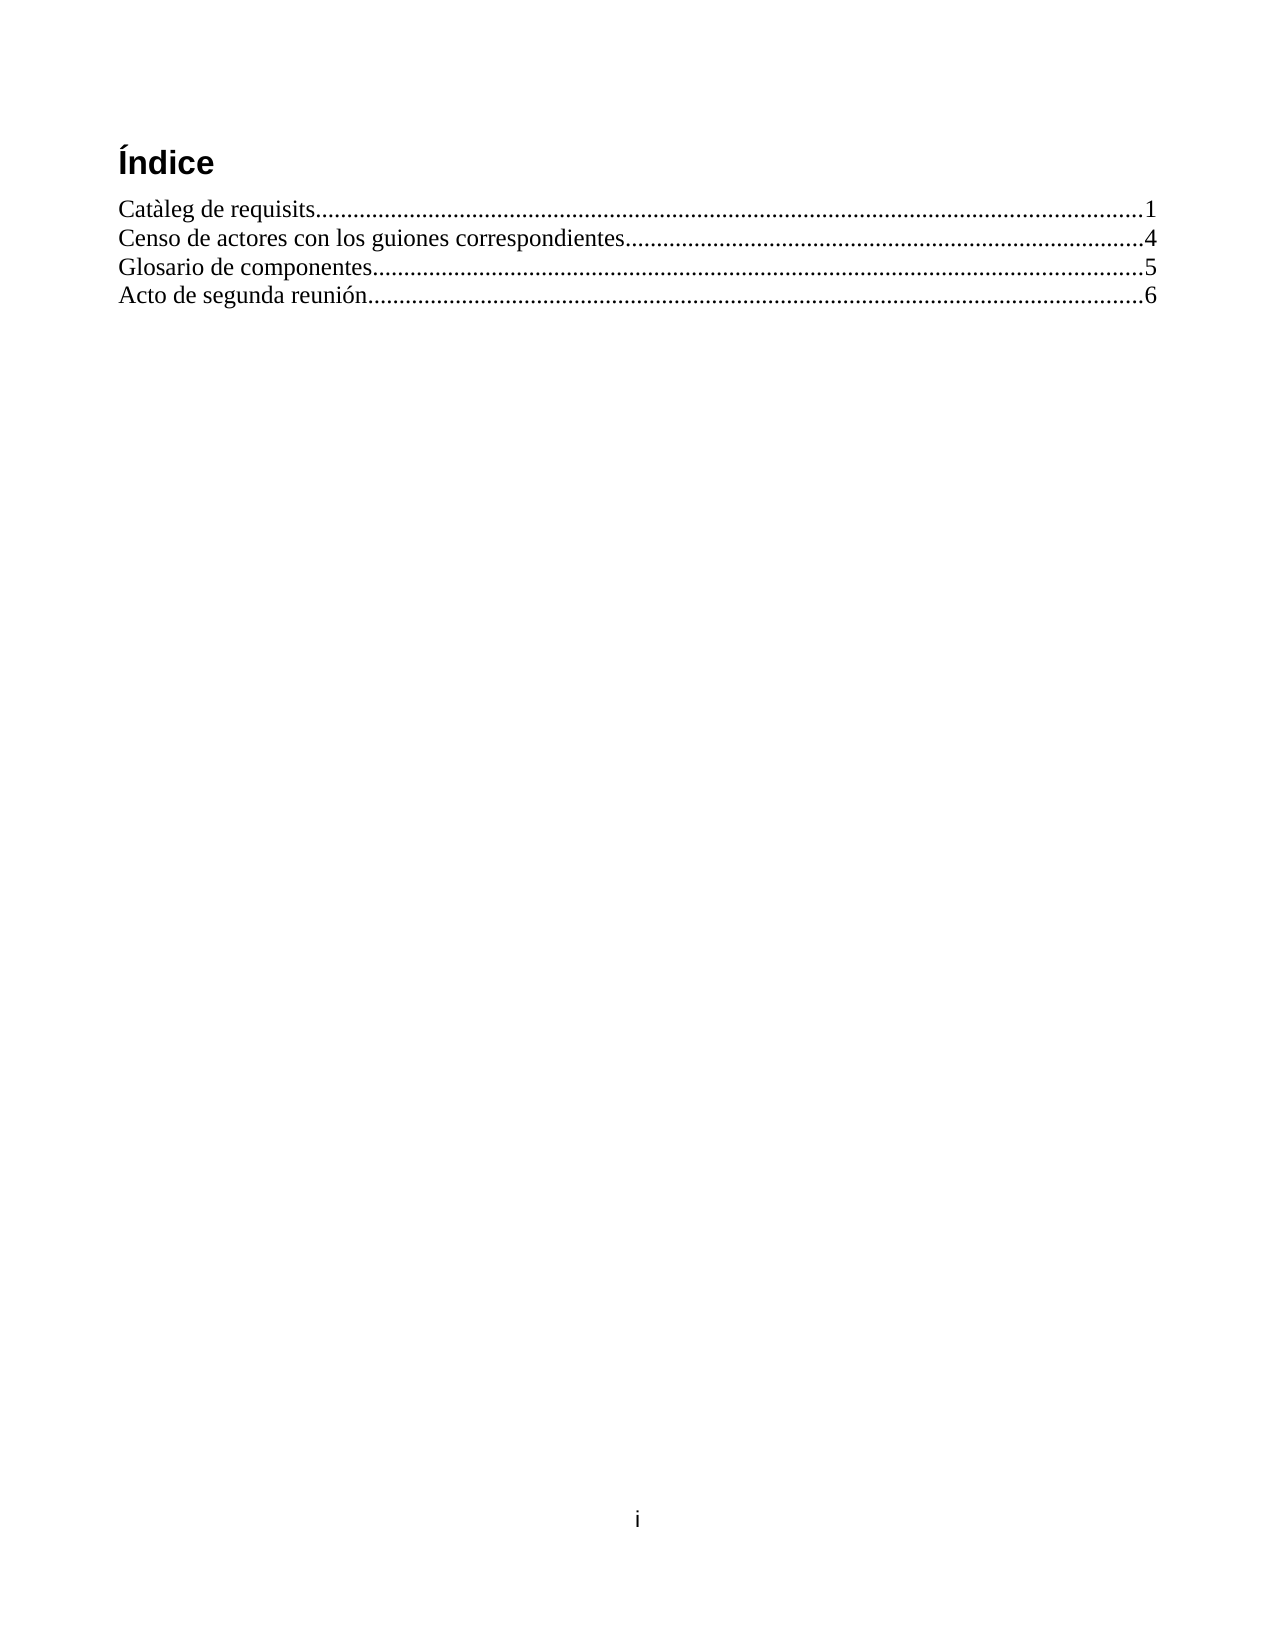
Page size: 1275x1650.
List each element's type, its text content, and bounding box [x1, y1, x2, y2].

text Censo de actores con los guiones correspondientes 4 [118, 223, 1157, 252]
text Glosario de componentes 5 [118, 252, 1157, 280]
text Catàleg de requisits 1 [118, 194, 1157, 223]
text Acto de segunda reunión 6 [118, 280, 1157, 309]
subtitle Índice [118, 143, 1157, 182]
